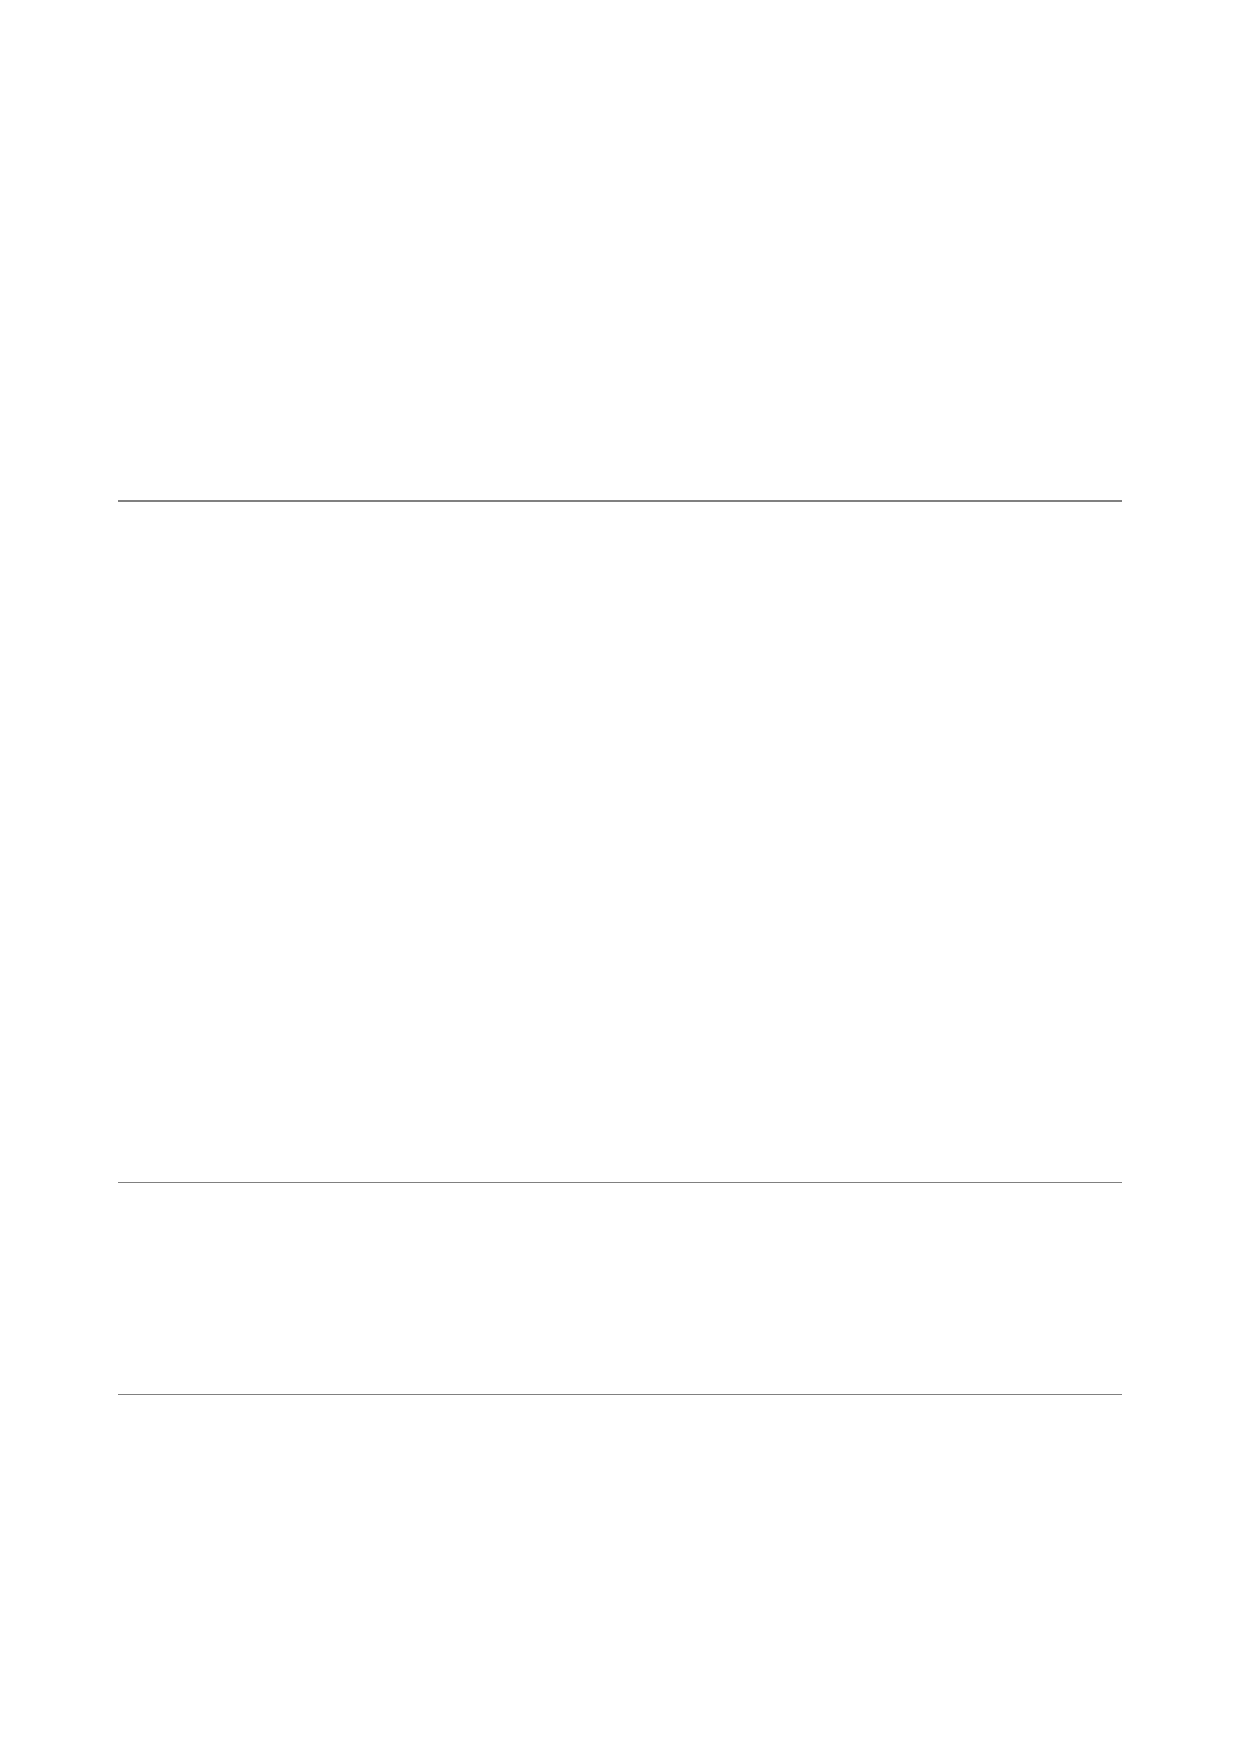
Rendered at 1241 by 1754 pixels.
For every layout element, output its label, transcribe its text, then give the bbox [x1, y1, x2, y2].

text Метод sayHi хранится не в каждом объекте отдельно, а в одном месте — в User.prototype. [118, 1082, 1122, 1148]
subtitle 🔹 То есть: [118, 1232, 1122, 1276]
text const u2 = new User("Bob"); [118, 820, 1122, 843]
text console.log("Привет, я " + this.name); [118, 725, 1122, 749]
text const u1 = new User("Alice"); [118, 796, 1122, 820]
text } [118, 654, 1122, 678]
text User.prototype.sayHi = function() { [118, 701, 1122, 725]
text function User(name) { [118, 268, 1122, 291]
text — JavaScript автоматически создаёт для неё свойство .prototype, в котором хранится объект-шаблон, из которого потом будут “клонироваться” все объекты, созданные через new. [118, 368, 1122, 467]
text this.name = name; [118, 631, 1122, 654]
text this.name = name; [118, 291, 1122, 315]
text .prototype — это объект, где мы можем хранить общие свойства и методы, чтобы их "наследовали" все объекты, созданные через new. [177, 1288, 1063, 1350]
text u1.sayHi(); // Привет, я Alice [118, 1006, 1122, 1029]
subtitle 🔹 Можно думать так (аналогия): [118, 1444, 1122, 1487]
subtitle 🔹 Пример [118, 551, 1122, 594]
text Теперь: [118, 873, 1122, 902]
text u2.sayHi(); // Привет, я Bob [118, 1029, 1122, 1053]
text function User(name) { [118, 607, 1122, 631]
text }; [118, 749, 1122, 772]
subtitle prototype — это шаблон (или чертёж) для будущих объектов [118, 118, 1122, 207]
list u1 и u2 — это разные объекты, но они разделяют один и тот же шаблон (User.prototype). [162, 920, 1122, 986]
text 📦 User.prototype — это как общая папка с инструкциями, к которой имеют доступ все пользователи (u1, u2, u3 и т.д.). [118, 1500, 1122, 1566]
text } [118, 315, 1122, 338]
text Когда ты создаёшь функцию в JavaScript (например, конструктор): [118, 220, 1122, 249]
